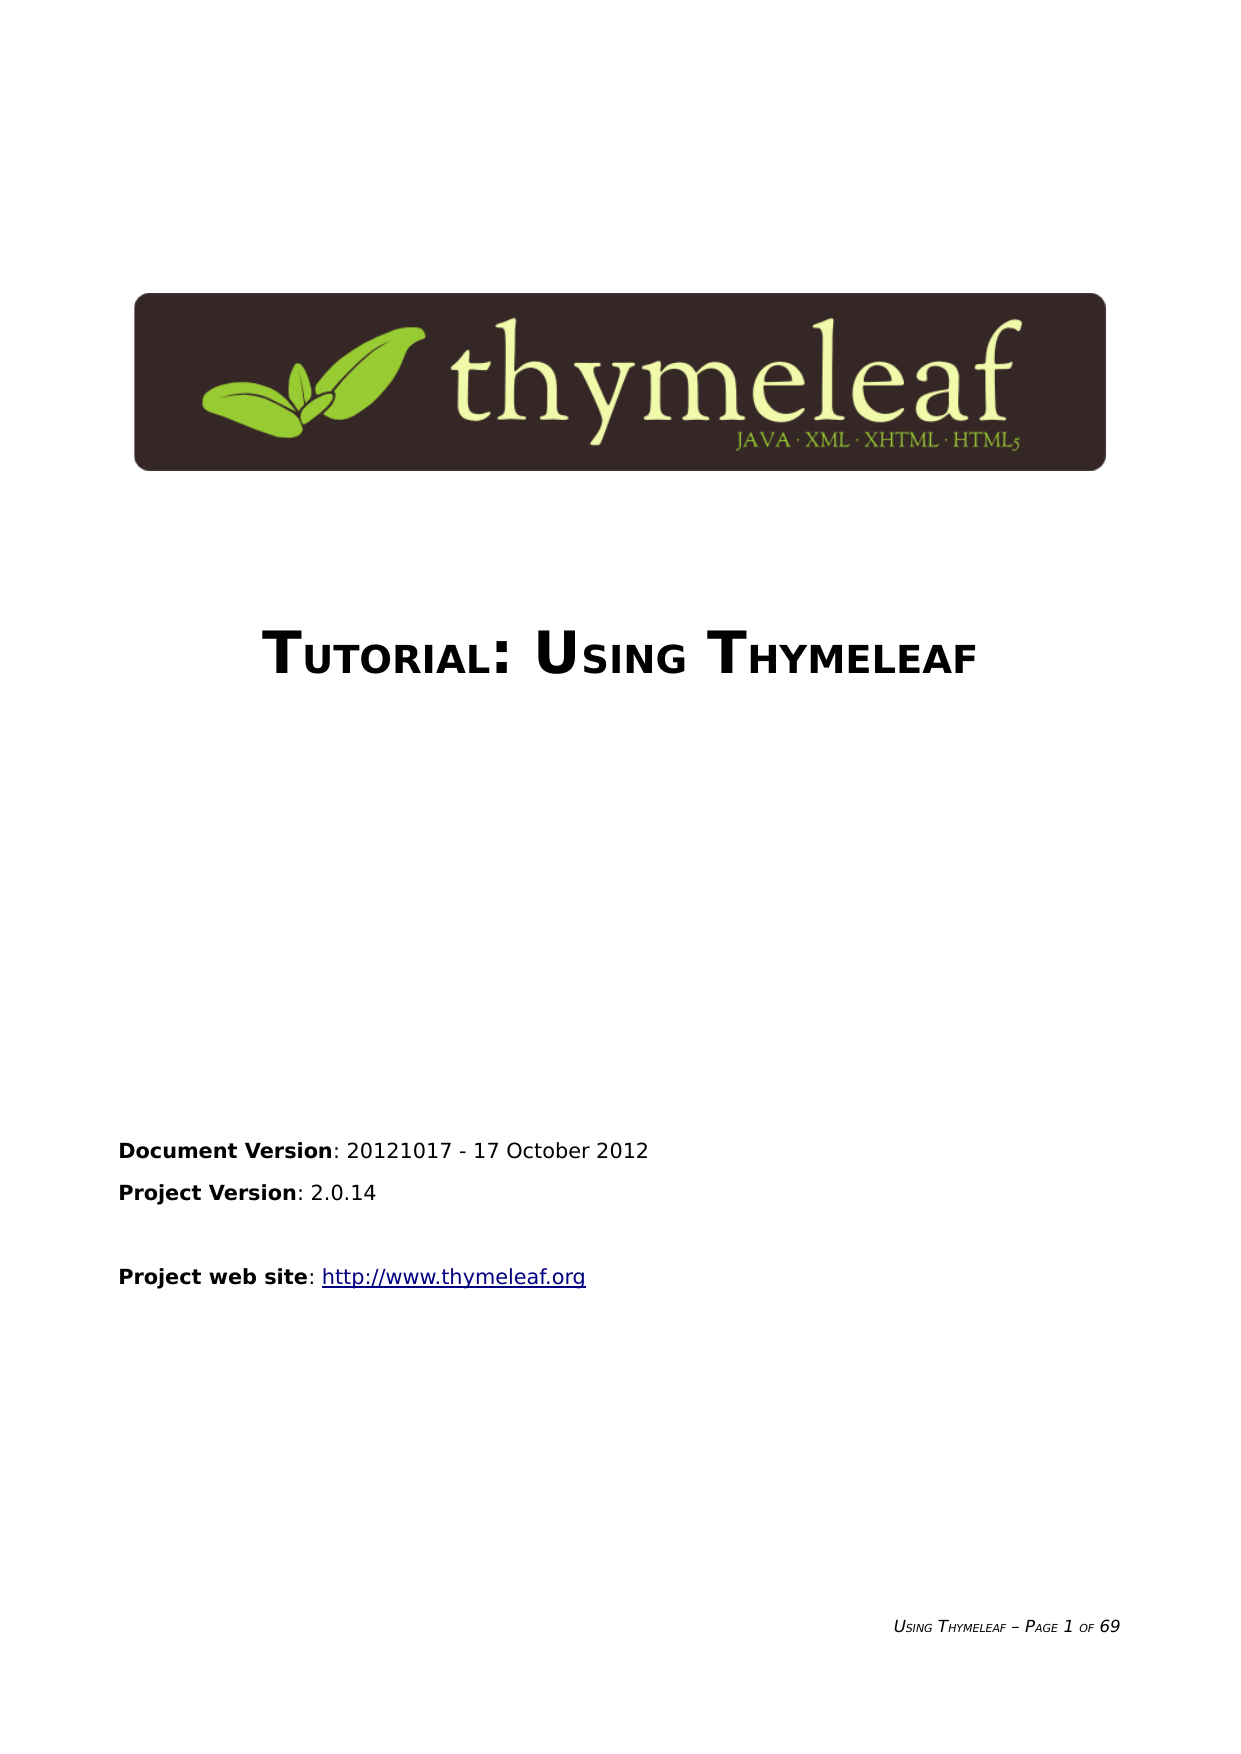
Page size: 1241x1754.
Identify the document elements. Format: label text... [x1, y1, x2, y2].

picture [134, 293, 1106, 471]
text Project web site: http://www.thymeleaf.org [118, 1265, 1122, 1289]
text Document Version: 20121017 - 17 October 2012 [118, 1139, 1122, 1164]
title Tutorial: Using Thymeleaf [118, 620, 1122, 688]
text Project Version: 2.0.14 [118, 1181, 1122, 1206]
